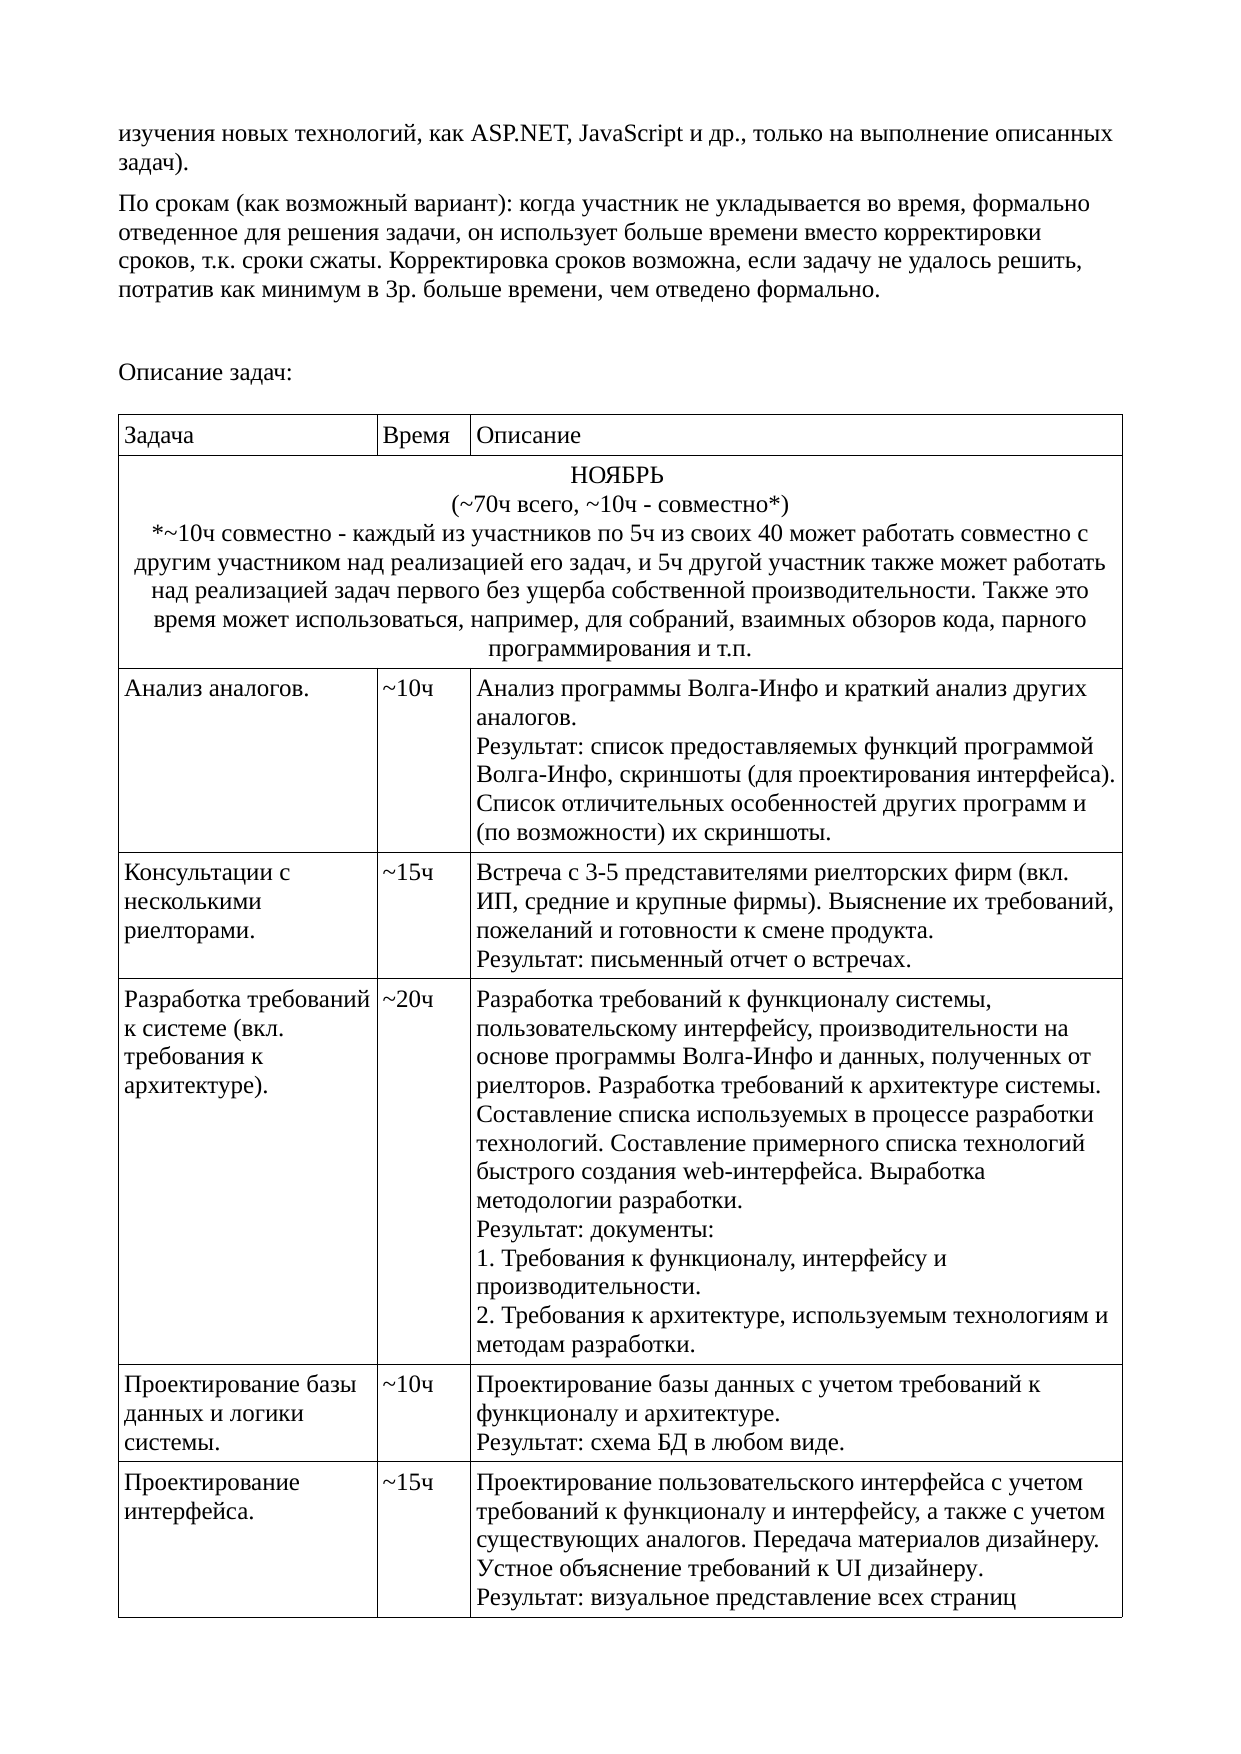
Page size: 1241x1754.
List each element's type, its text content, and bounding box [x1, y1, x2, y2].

text изучения новых технологий, как ASP.NET, JavaScript и др., только на выполнение описанных задач). [118, 118, 1122, 176]
table_cell Анализ аналогов. [119, 669, 377, 852]
table_cell Проектирование пользовательского интерфейса с учетом требований к функционалу и интерфейсу, а также с учетом существующих аналогов. Передача материалов дизайнеру. Устное объяснение требований к UI дизайнеру. Результат: визуальное представление всех страниц [471, 1462, 1122, 1617]
table_cell Проектирование базы данных и логики системы. [119, 1365, 377, 1461]
table_cell Анализ программы Волга-Инфо и краткий анализ других аналогов. Результат: список предоставляемых функций программой Волга-Инфо, скриншоты (для проектирования интерфейса). Список отличительных особенностей других программ и (по возможности) их скриншоты. [471, 669, 1122, 852]
table_cell Встреча с 3-5 представителями риелторских фирм (вкл. ИП, средние и крупные фирмы). Выяснение их требований, пожеланий и готовности к смене продукта. Результат: письменный отчет о встречах. [471, 853, 1122, 978]
table_cell Проектирование интерфейса. [119, 1462, 377, 1617]
table_cell Консультации с несколькими риелторами. [119, 853, 377, 978]
table_cell Разработка требований к системе (вкл. требования к архитектуре). [119, 979, 377, 1363]
table_header Время [378, 415, 470, 455]
table_cell ~20ч [378, 979, 470, 1363]
table_cell ~15ч [378, 853, 470, 978]
text По срокам (как возможный вариант): когда участник не укладывается во время, формально отведенное для решения задачи, он использует больше времени вместо корректировки сроков, т.к. сроки сжаты. Корректировка сроков возможна, если задачу не удалось решить, потратив как минимум в 3р. больше времени, чем отведено формально. [118, 188, 1122, 303]
table_cell ~10ч [378, 1365, 470, 1461]
text Описание задач: [118, 357, 1122, 386]
table_cell Проектирование базы данных с учетом требований к функционалу и архитектуре. Результат: схема БД в любом виде. [471, 1365, 1122, 1461]
table_header Описание [471, 415, 1122, 455]
table_cell НОЯБРЬ (~70ч всего, ~10ч - совместно*) *~10ч совместно - каждый из участников по 5ч из своих 40 может работать совместно с другим участником над реализацией его задач, и 5ч другой участник также может работать над реализацией задач первого без ущерба собственной производительности. Также это время может использоваться, например, для собраний, взаимных обзоров кода, парного программирования и т.п. [119, 456, 1122, 667]
table_cell Разработка требований к функционалу системы, пользовательскому интерфейсу, производительности на основе программы Волга-Инфо и данных, полученных от риелторов. Разработка требований к архитектуре системы. Составление списка используемых в процессе разработки технологий. Составление примерного списка технологий быстрого создания web-интерфейса. Выработка методологии разработки. Результат: документы: 1. Требования к функционалу, интерфейсу и производительности. 2. Требования к архитектуре, используемым технологиям и методам разработки. [471, 979, 1122, 1363]
table_header Задача [119, 415, 377, 455]
table_cell ~15ч [378, 1462, 470, 1617]
table_cell ~10ч [378, 669, 470, 852]
